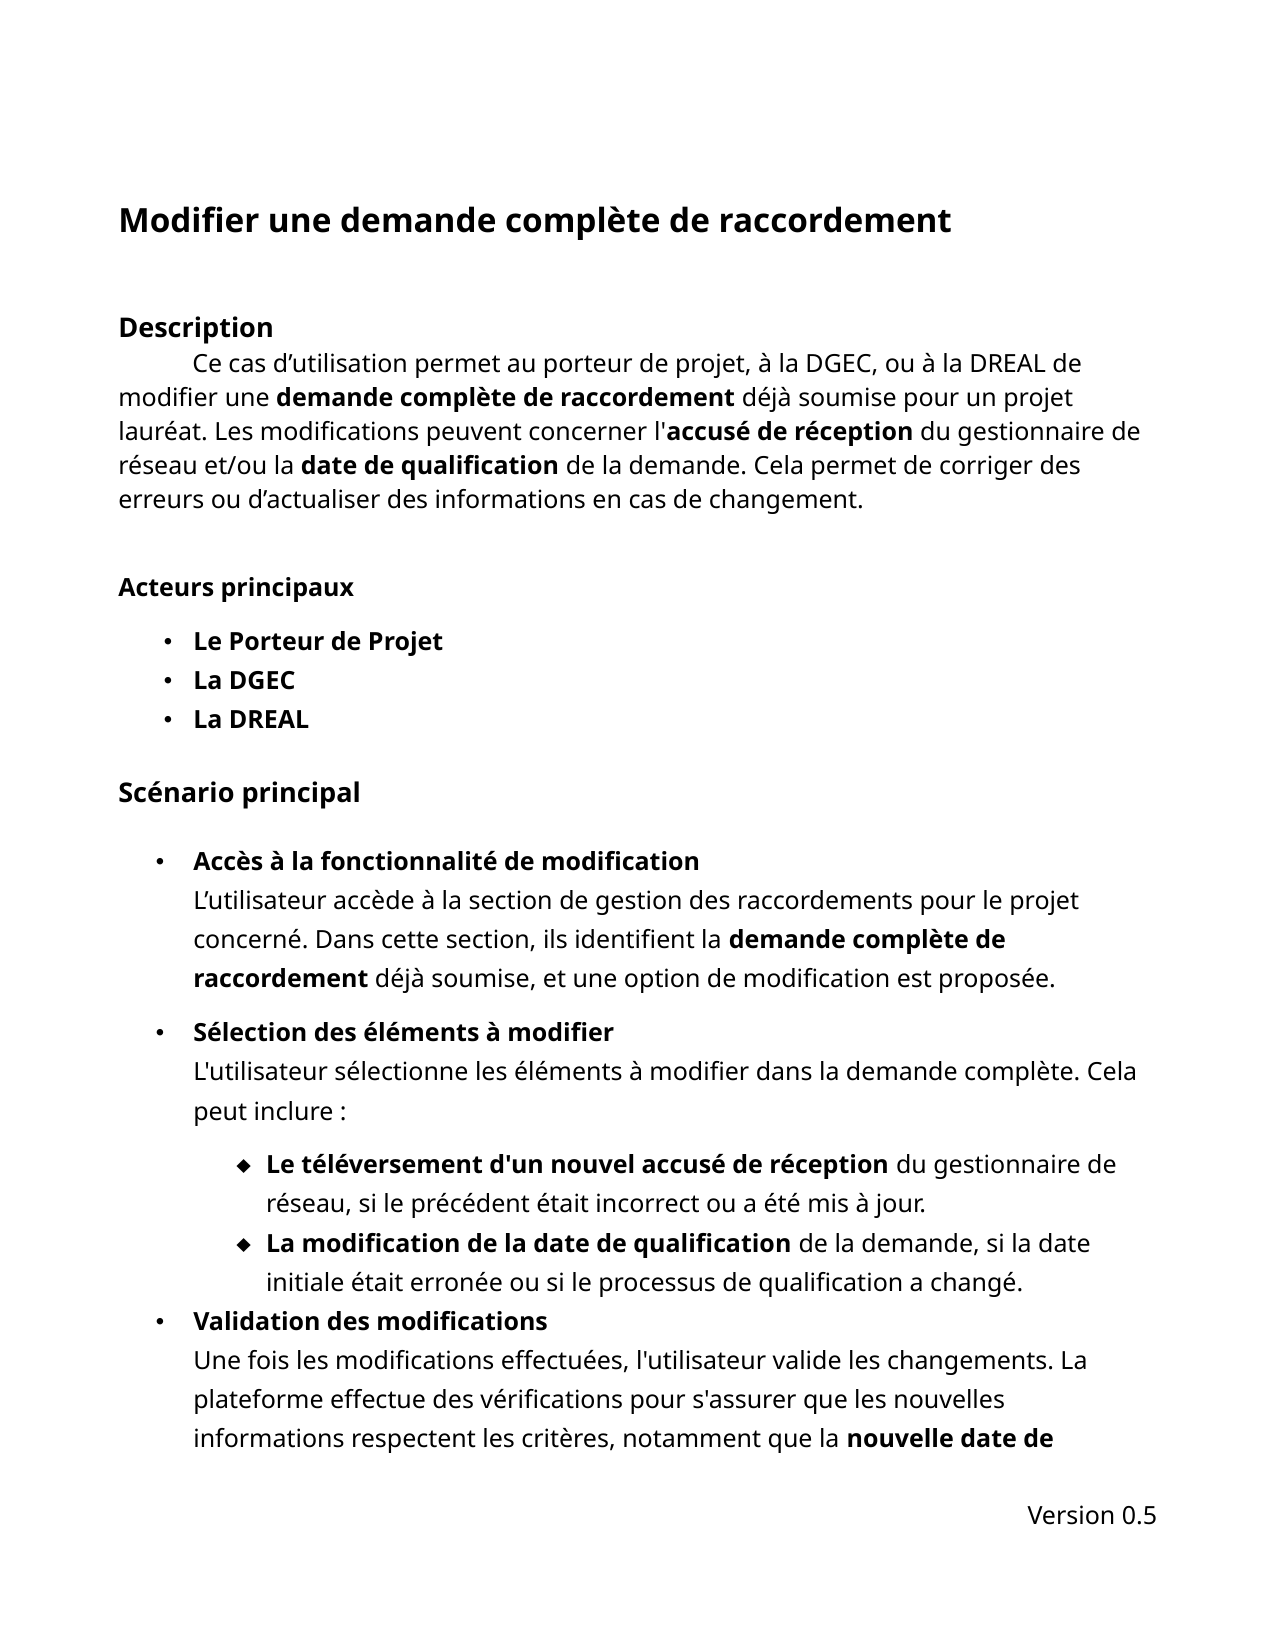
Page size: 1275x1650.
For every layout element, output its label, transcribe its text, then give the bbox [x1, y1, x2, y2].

list Validation des modifications Une fois les modifications effectuées, l'utilisateur valide les changements. La plateforme effectue des vérifications pour s'assurer que les nouvelles informations respectent les critères, notamment que la nouvelle date de [156, 1304, 1157, 1455]
list Le Porteur de Projet [164, 623, 1157, 657]
list Sélection des éléments à modifier L'utilisateur sélectionne les éléments à modifier dans la demande complète. Cela peut inclure : [156, 1015, 1157, 1127]
text Acteurs principaux [118, 569, 1157, 603]
subtitle Modifier une demande complète de raccordement [118, 197, 1157, 242]
text Scénario principal [118, 774, 1157, 811]
text Description Ce cas d’utilisation permet au porteur de projet, à la DGEC, ou à la DREAL de modifier une demande complète de raccordement déjà soumise pour un projet lauréat. Les modifications peuvent concerner l'accusé de réception du gestionnaire de réseau et/ou la date de qualification de la demande. Cela permet de corriger des erreurs ou d’actualiser des informations en cas de changement. [118, 308, 1157, 516]
list La modification de la date de qualification de la demande, si la date initiale était erronée ou si le processus de qualification a changé. [236, 1225, 1157, 1298]
list Accès à la fonctionnalité de modification L’utilisateur accède à la section de gestion des raccordements pour le projet concerné. Dans cette section, ils identifient la demande complète de raccordement déjà soumise, et une option de modification est proposée. [156, 844, 1157, 995]
list La DREAL [164, 702, 1157, 736]
list Le téléversement d'un nouvel accusé de réception du gestionnaire de réseau, si le précédent était incorrect ou a été mis à jour. [236, 1147, 1157, 1220]
list La DGEC [164, 662, 1157, 696]
